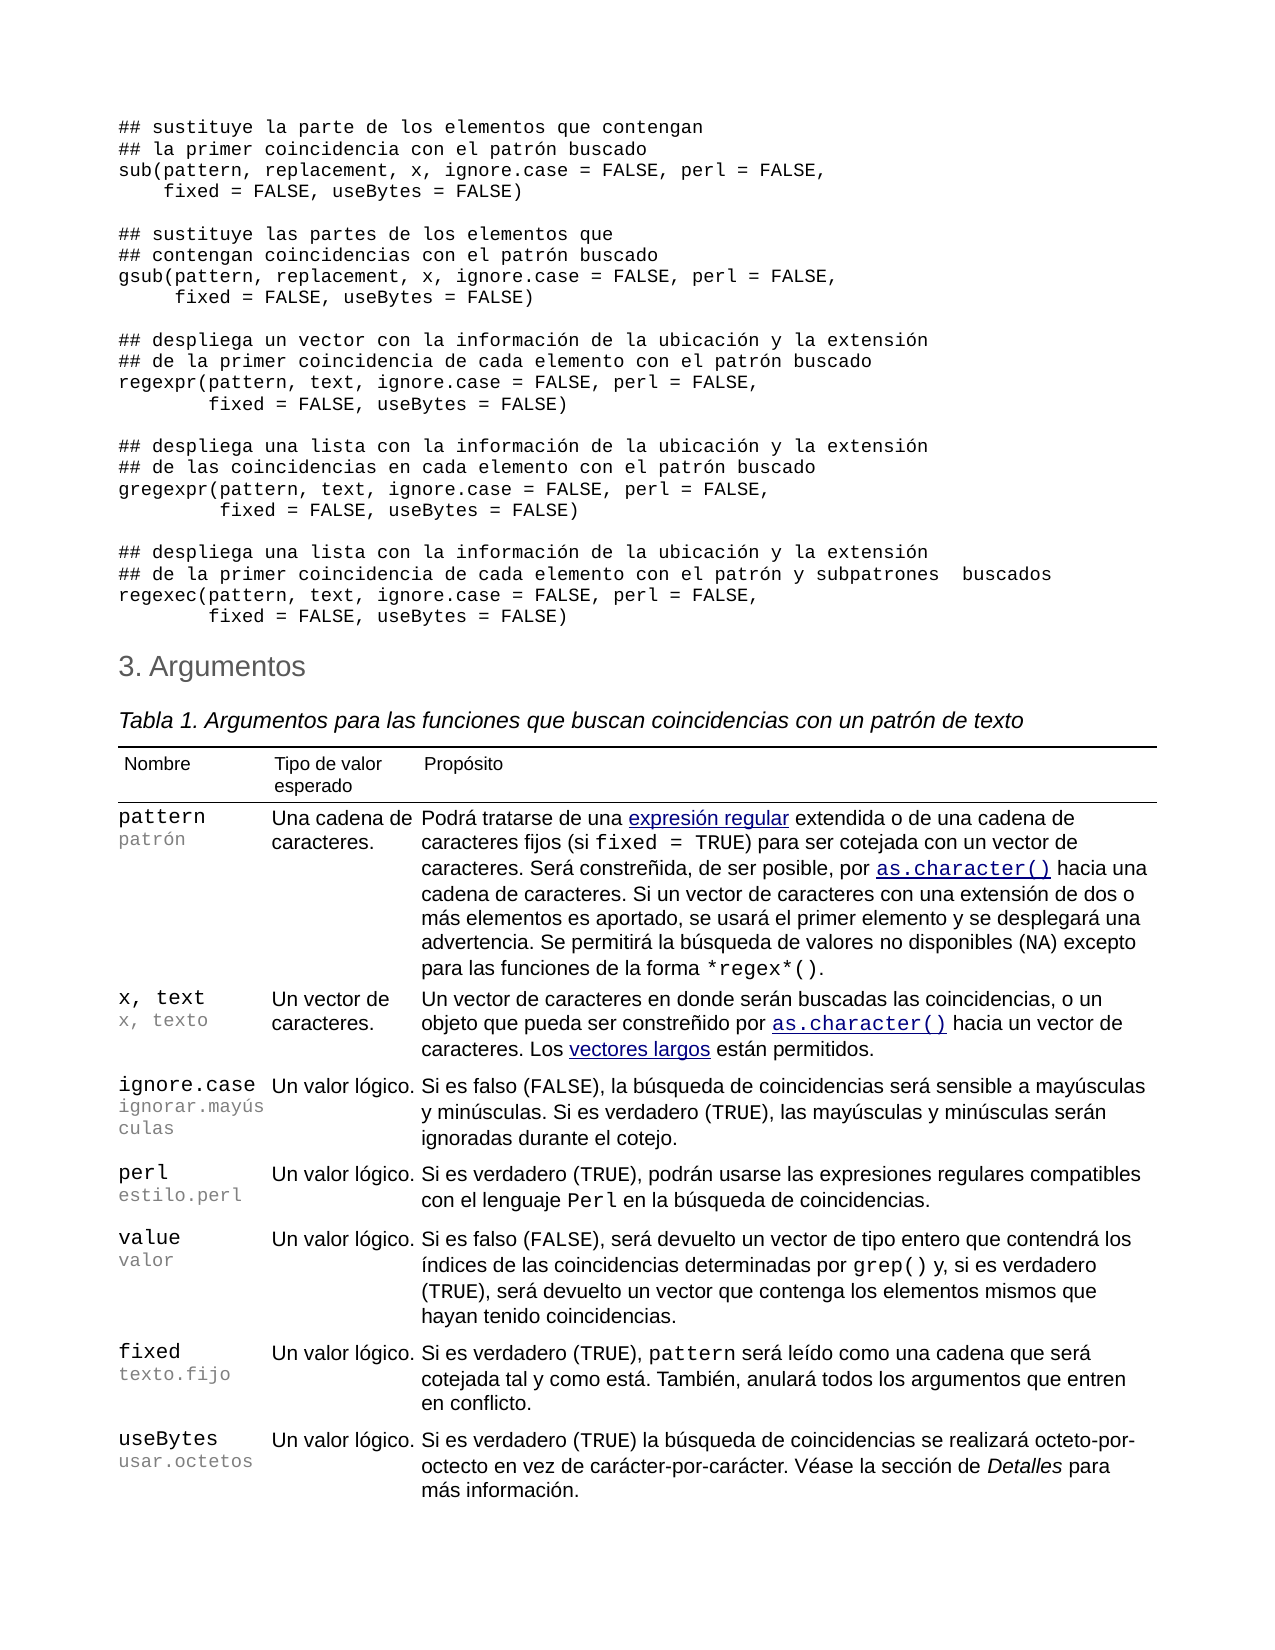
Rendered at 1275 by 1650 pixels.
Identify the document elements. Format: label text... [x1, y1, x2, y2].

text fixed = FALSE, useBytes = FALSE) [118, 394, 1157, 416]
text Tabla 1. Argumentos para las funciones que buscan coincidencias con un patrón de texto [118, 707, 1157, 734]
subtitle 3. Argumentos [118, 649, 1157, 682]
text fixed = FALSE, useBytes = FALSE) [118, 182, 1157, 203]
text ## contengan coincidencias con el patrón buscado [118, 246, 1157, 267]
table_header Propósito [418, 748, 1157, 802]
table_cell Un valor lógico. [269, 1224, 418, 1338]
table_cell Si es verdadero (TRUE), pattern será leído como una cadena que será cotejada tal y como está. También, anulará todos los argumentos que entren en conflicto. [418, 1338, 1157, 1425]
text ## de la primer coincidencia de cada elemento con el patrón y subpatrones buscados [118, 564, 1157, 586]
table_cell perl estilo.perl [118, 1159, 268, 1224]
text ## de las coincidencias en cada elemento con el patrón buscado [118, 458, 1157, 479]
table_cell Un valor lógico. [269, 1425, 418, 1512]
table_cell Un valor lógico. [269, 1159, 418, 1224]
text ## la primer coincidencia con el patrón buscado [118, 139, 1157, 161]
text fixed = FALSE, useBytes = FALSE) [118, 607, 1157, 628]
table_cell Podrá tratarse de una expresión regular extendida o de una cadena de caracteres fijos (si fixed = TRUE) para ser cotejada con un vector de caracteres. Será constreñida, de ser posible, por as.character() hacia una cadena de caracteres. Si un vector de caracteres con una extensión de dos o más elementos es aportado, se usará el primer elemento y se desplegará una advertencia. Se permitirá la búsqueda de valores no disponibles (NA) excepto para las funciones de la forma *regex*(). [418, 803, 1157, 984]
text sub(pattern, replacement, x, ignore.case = FALSE, perl = FALSE, [118, 161, 1157, 182]
table_header Tipo de valor esperado [269, 748, 418, 802]
table_cell Un valor lógico. [269, 1338, 418, 1425]
text gsub(pattern, replacement, x, ignore.case = FALSE, perl = FALSE, [118, 267, 1157, 288]
table_cell x, text x, texto [118, 984, 268, 1071]
table_cell Un vector de caracteres en donde serán buscadas las coincidencias, o un objeto que pueda ser constreñido por as.character() hacia un vector de caracteres. Los vectores largos están permitidos. [418, 984, 1157, 1071]
text ## sustituye la parte de los elementos que contengan [118, 118, 1157, 139]
text ## despliega una lista con la información de la ubicación y la extensión [118, 437, 1157, 458]
text gregexpr(pattern, text, ignore.case = FALSE, perl = FALSE, [118, 479, 1157, 501]
text ## de la primer coincidencia de cada elemento con el patrón buscado [118, 352, 1157, 373]
table_cell Un valor lógico. [269, 1071, 418, 1159]
text fixed = FALSE, useBytes = FALSE) [118, 501, 1157, 522]
table_cell Si es falso (FALSE), será devuelto un vector de tipo entero que contendrá los índices de las coincidencias determinadas por grep() y, si es verdadero (TRUE), será devuelto un vector que contenga los elementos mismos que hayan tenido coincidencias. [418, 1224, 1157, 1338]
table_cell Si es falso (FALSE), la búsqueda de coincidencias será sensible a mayúsculas y minúsculas. Si es verdadero (TRUE), las mayúsculas y minúsculas serán ignoradas durante el cotejo. [418, 1071, 1157, 1159]
text ## sustituye las partes de los elementos que [118, 224, 1157, 246]
table_header Nombre [118, 748, 268, 802]
table_cell Una cadena de caracteres. [269, 803, 418, 984]
table_cell Un vector de caracteres. [269, 984, 418, 1071]
table_cell value valor [118, 1224, 268, 1338]
table_cell Si es verdadero (TRUE), podrán usarse las expresiones regulares compatibles con el lenguaje Perl en la búsqueda de coincidencias. [418, 1159, 1157, 1224]
table_cell ignore.case ignorar.mayúsculas [118, 1071, 268, 1159]
table_cell pattern patrón [118, 803, 268, 984]
text regexpr(pattern, text, ignore.case = FALSE, perl = FALSE, [118, 373, 1157, 394]
text ## despliega una lista con la información de la ubicación y la extensión [118, 543, 1157, 564]
table_cell Si es verdadero (TRUE) la búsqueda de coincidencias se realizará octeto-por-octecto en vez de carácter-por-carácter. Véase la sección de Detalles para más información. [418, 1425, 1157, 1512]
table_cell useBytes usar.octetos [118, 1425, 268, 1512]
text fixed = FALSE, useBytes = FALSE) [118, 288, 1157, 309]
text ## despliega un vector con la información de la ubicación y la extensión [118, 331, 1157, 352]
text regexec(pattern, text, ignore.case = FALSE, perl = FALSE, [118, 586, 1157, 607]
table_cell fixed texto.fijo [118, 1338, 268, 1425]
